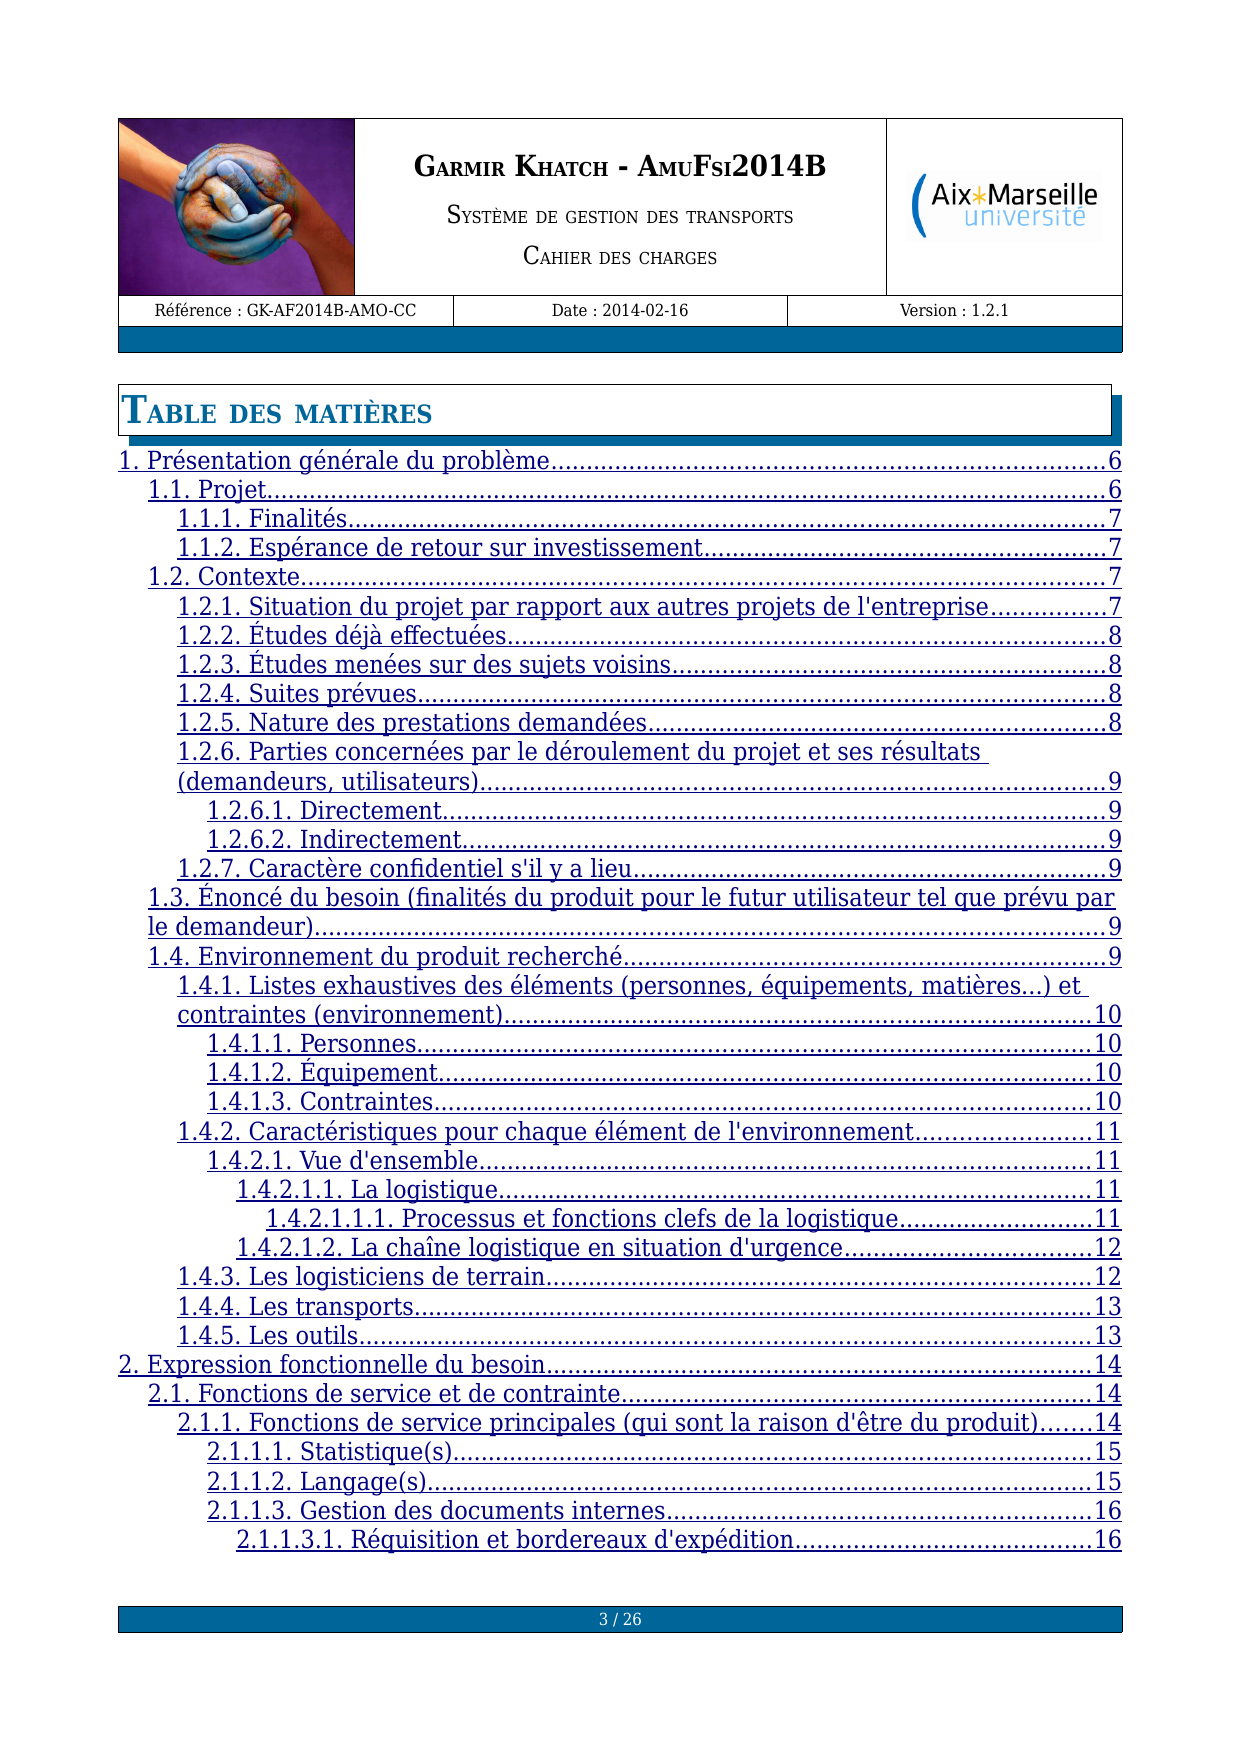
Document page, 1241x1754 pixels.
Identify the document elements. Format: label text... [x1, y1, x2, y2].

text 1.2.7. Caractère confidentiel s'il y a lieu 9 [177, 854, 1122, 879]
text 1.1.2. Espérance de retour sur investissement 7 [177, 533, 1122, 558]
text 1.4.2.1.1.1. Processus et fonctions clefs de la logistique 11 [266, 1204, 1122, 1229]
text 1.2.4. Suites prévues 8 [177, 679, 1122, 704]
text 1.4.1.1. Personnes 10 [207, 1029, 1122, 1054]
text 1.3. Énoncé du besoin (finalités du produit pour le futur utilisateur tel que prévu par le demandeur) 9 [148, 883, 1122, 938]
text 1.2.3. Études menées sur des sujets voisins 8 [177, 650, 1122, 675]
picture [119, 119, 354, 295]
text 2. Expression fonctionnelle du besoin 14 [118, 1350, 1122, 1375]
text 2.1.1.1. Statistique(s) 15 [207, 1438, 1122, 1463]
text 1.4.1. Listes exhaustives des éléments (personnes, équipements, matières...) et contraintes (environnement) 10 [177, 971, 1122, 1025]
text 1.4. Environnement du produit recherché 9 [148, 942, 1122, 967]
text 1.4.2.1.1. La logistique 11 [236, 1175, 1122, 1200]
text 1.2.6.2. Indirectement 9 [207, 825, 1122, 850]
text 1.4.5. Les outils 13 [177, 1321, 1122, 1346]
text 1. Présentation générale du problème 6 [118, 446, 1122, 471]
text 1.4.3. Les logisticiens de terrain 12 [177, 1263, 1122, 1288]
text 2.1.1.2. Langage(s) 15 [207, 1467, 1122, 1492]
text 2.1.1. Fonctions de service principales (qui sont la raison d'être du produit) 14 [177, 1408, 1122, 1433]
text 2.1. Fonctions de service et de contrainte 14 [148, 1379, 1122, 1404]
text 1.4.1.3. Contraintes 10 [207, 1088, 1122, 1113]
picture [887, 126, 1122, 288]
text 2.1.1.3.1. Réquisition et bordereaux d'expédition 16 [236, 1525, 1122, 1550]
text 1.2.1. Situation du projet par rapport aux autres projets de l'entreprise 7 [177, 592, 1122, 617]
text 1.4.1.2. Équipement 10 [207, 1058, 1122, 1083]
text 1.1.1. Finalités 7 [177, 504, 1122, 529]
subtitle Table des matières [119, 385, 1111, 435]
text 1.2. Contexte 7 [148, 563, 1122, 588]
text 1.4.2.1. Vue d'ensemble 11 [207, 1146, 1122, 1171]
text 1.4.2.1.2. La chaîne logistique en situation d'urgence 12 [236, 1233, 1122, 1258]
text 1.4.4. Les transports 13 [177, 1292, 1122, 1317]
text 2.1.1.3. Gestion des documents internes 16 [207, 1496, 1122, 1521]
text 1.2.6. Parties concernées par le déroulement du projet et ses résultats (demandeurs, utilisateurs) 9 [177, 738, 1122, 792]
text 1.2.6.1. Directement 9 [207, 796, 1122, 821]
text 1.2.2. Études déjà effectuées 8 [177, 621, 1122, 646]
text 1.2.5. Nature des prestations demandées 8 [177, 708, 1122, 733]
text 1.4.2. Caractéristiques pour chaque élément de l'environnement 11 [177, 1117, 1122, 1142]
text 1.1. Projet 6 [148, 475, 1122, 500]
